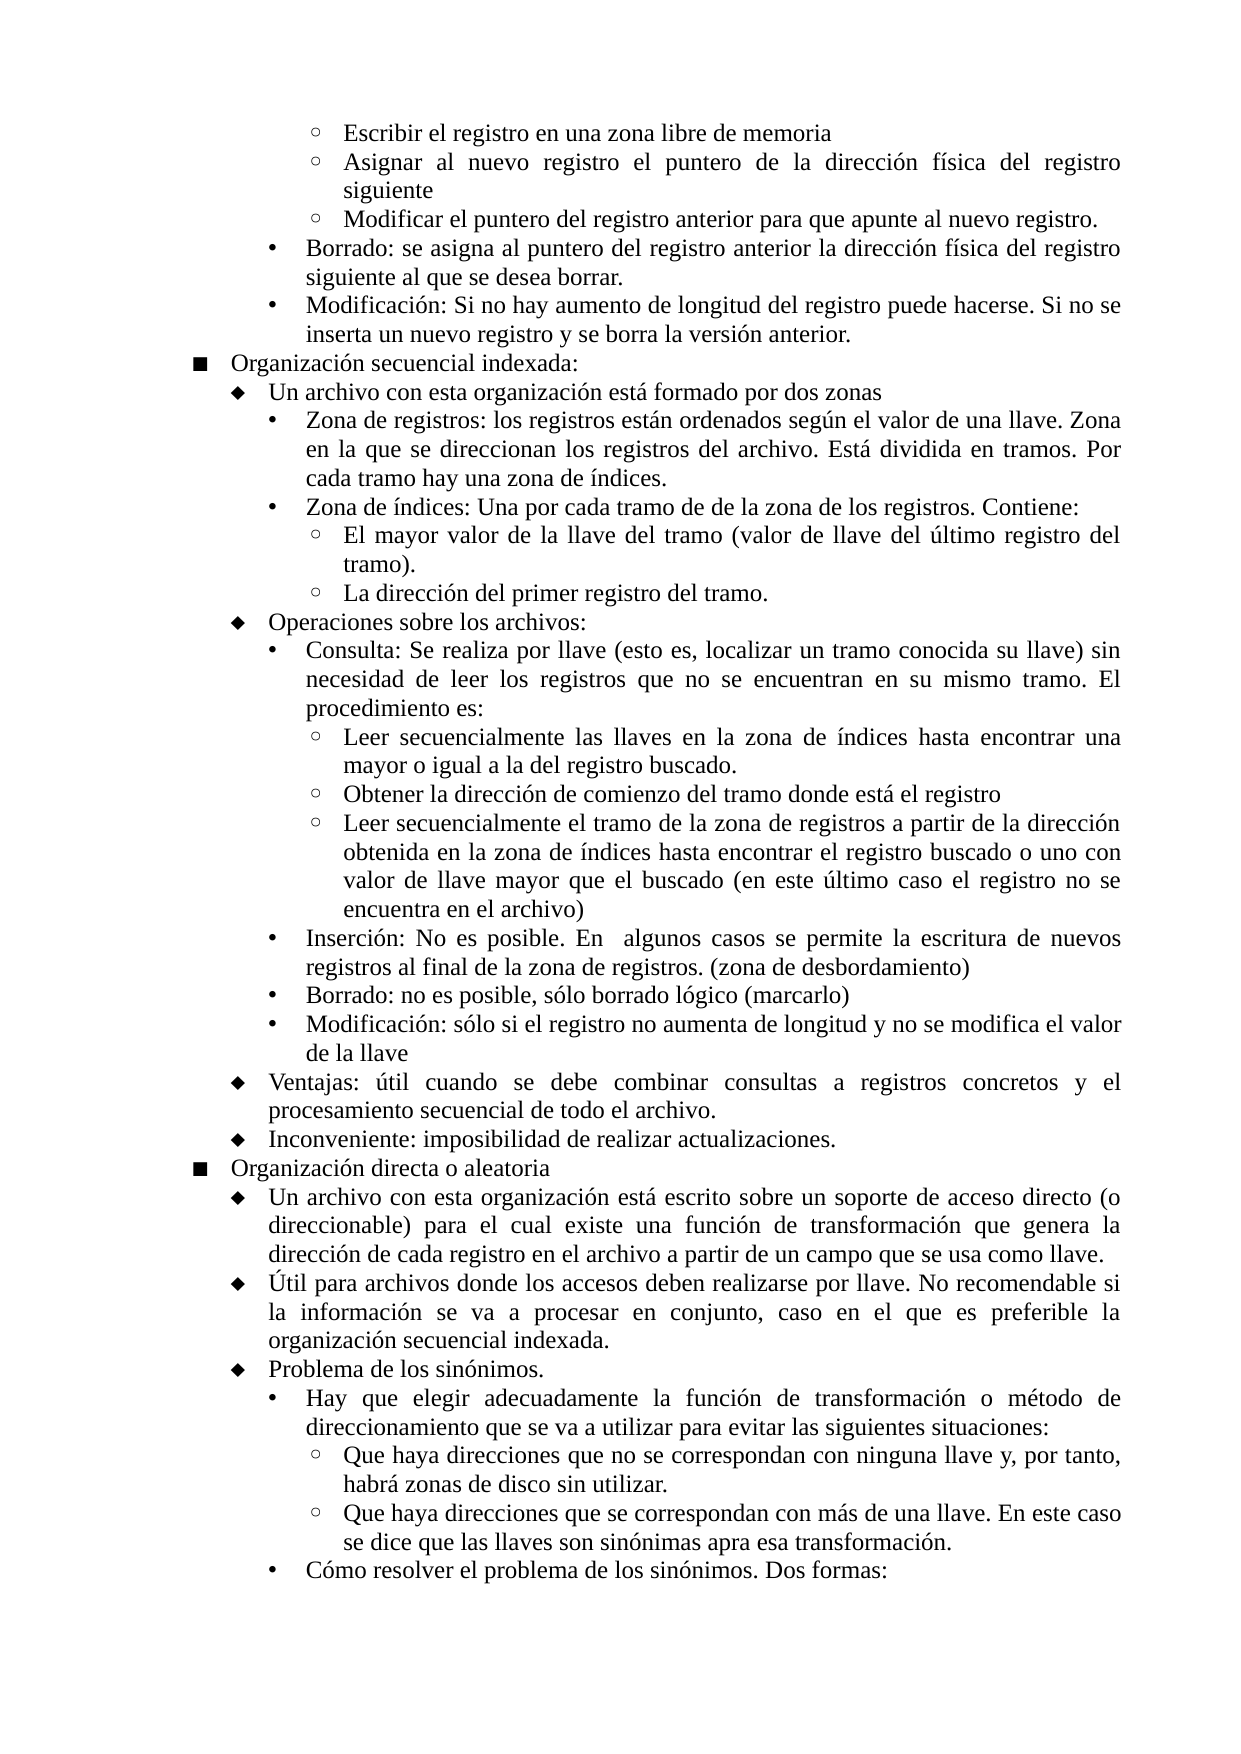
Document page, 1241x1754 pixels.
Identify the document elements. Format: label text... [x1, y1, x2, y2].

list Un archivo con esta organización está escrito sobre un soporte de acceso directo (o direccionable) para el cual existe una función de transformación que genera la dirección de cada registro en el archivo a partir de un campo que se usa como llave. [231, 1182, 1122, 1268]
list Organización directa o aleatoria [193, 1153, 1122, 1182]
list Modificar el puntero del registro anterior para que apunte al nuevo registro. [306, 204, 1122, 233]
list La dirección del primer registro del tramo. [306, 578, 1122, 607]
list Inserción: No es posible. En algunos casos se permite la escritura de nuevos registros al final de la zona de registros. (zona de desbordamiento) [268, 923, 1122, 981]
list Borrado: no es posible, sólo borrado lógico (marcarlo) [268, 981, 1122, 1009]
list El mayor valor de la llave del tramo (valor de llave del último registro del tramo). [306, 521, 1122, 578]
list Zona de índices: Una por cada tramo de de la zona de los registros. Contiene: [268, 492, 1122, 521]
list Ventajas: útil cuando se debe combinar consultas a registros concretos y el procesamiento secuencial de todo el archivo. [231, 1067, 1122, 1124]
list Borrado: se asigna al puntero del registro anterior la dirección física del registro siguiente al que se desea borrar. [268, 233, 1122, 291]
list Leer secuencialmente las llaves en la zona de índices hasta encontrar una mayor o igual a la del registro buscado. [306, 722, 1122, 779]
list Hay que elegir adecuadamente la función de transformación o método de direccionamiento que se va a utilizar para evitar las siguientes situaciones: [268, 1383, 1122, 1441]
list Asignar al nuevo registro el puntero de la dirección física del registro siguiente [306, 147, 1122, 204]
list Organización secuencial indexada: [193, 348, 1122, 377]
list Que haya direcciones que se correspondan con más de una llave. En este caso se dice que las llaves son sinónimas apra esa transformación. [306, 1498, 1122, 1556]
list Un archivo con esta organización está formado por dos zonas [231, 377, 1122, 406]
list Que haya direcciones que no se correspondan con ninguna llave y, por tanto, habrá zonas de disco sin utilizar. [306, 1441, 1122, 1498]
list Inconveniente: imposibilidad de realizar actualizaciones. [231, 1124, 1122, 1153]
list Modificación: Si no hay aumento de longitud del registro puede hacerse. Si no se inserta un nuevo registro y se borra la versión anterior. [268, 291, 1122, 348]
list Obtener la dirección de comienzo del tramo donde está el registro [306, 779, 1122, 808]
list Zona de registros: los registros están ordenados según el valor de una llave. Zona en la que se direccionan los registros del archivo. Está dividida en tramos. Por cada tramo hay una zona de índices. [268, 406, 1122, 492]
list Escribir el registro en una zona libre de memoria [306, 118, 1122, 147]
list Útil para archivos donde los accesos deben realizarse por llave. No recomendable si la información se va a procesar en conjunto, caso en el que es preferible la organización secuencial indexada. [231, 1268, 1122, 1354]
list Problema de los sinónimos. [231, 1354, 1122, 1383]
list Consulta: Se realiza por llave (esto es, localizar un tramo conocida su llave) sin necesidad de leer los registros que no se encuentran en su mismo tramo. El procedimiento es: [268, 636, 1122, 722]
list Cómo resolver el problema de los sinónimos. Dos formas: [268, 1556, 1122, 1584]
list Modificación: sólo si el registro no aumenta de longitud y no se modifica el valor de la llave [268, 1009, 1122, 1067]
list Leer secuencialmente el tramo de la zona de registros a partir de la dirección obtenida en la zona de índices hasta encontrar el registro buscado o uno con valor de llave mayor que el buscado (en este último caso el registro no se encuentra en el archivo) [306, 808, 1122, 923]
list Operaciones sobre los archivos: [231, 607, 1122, 636]
